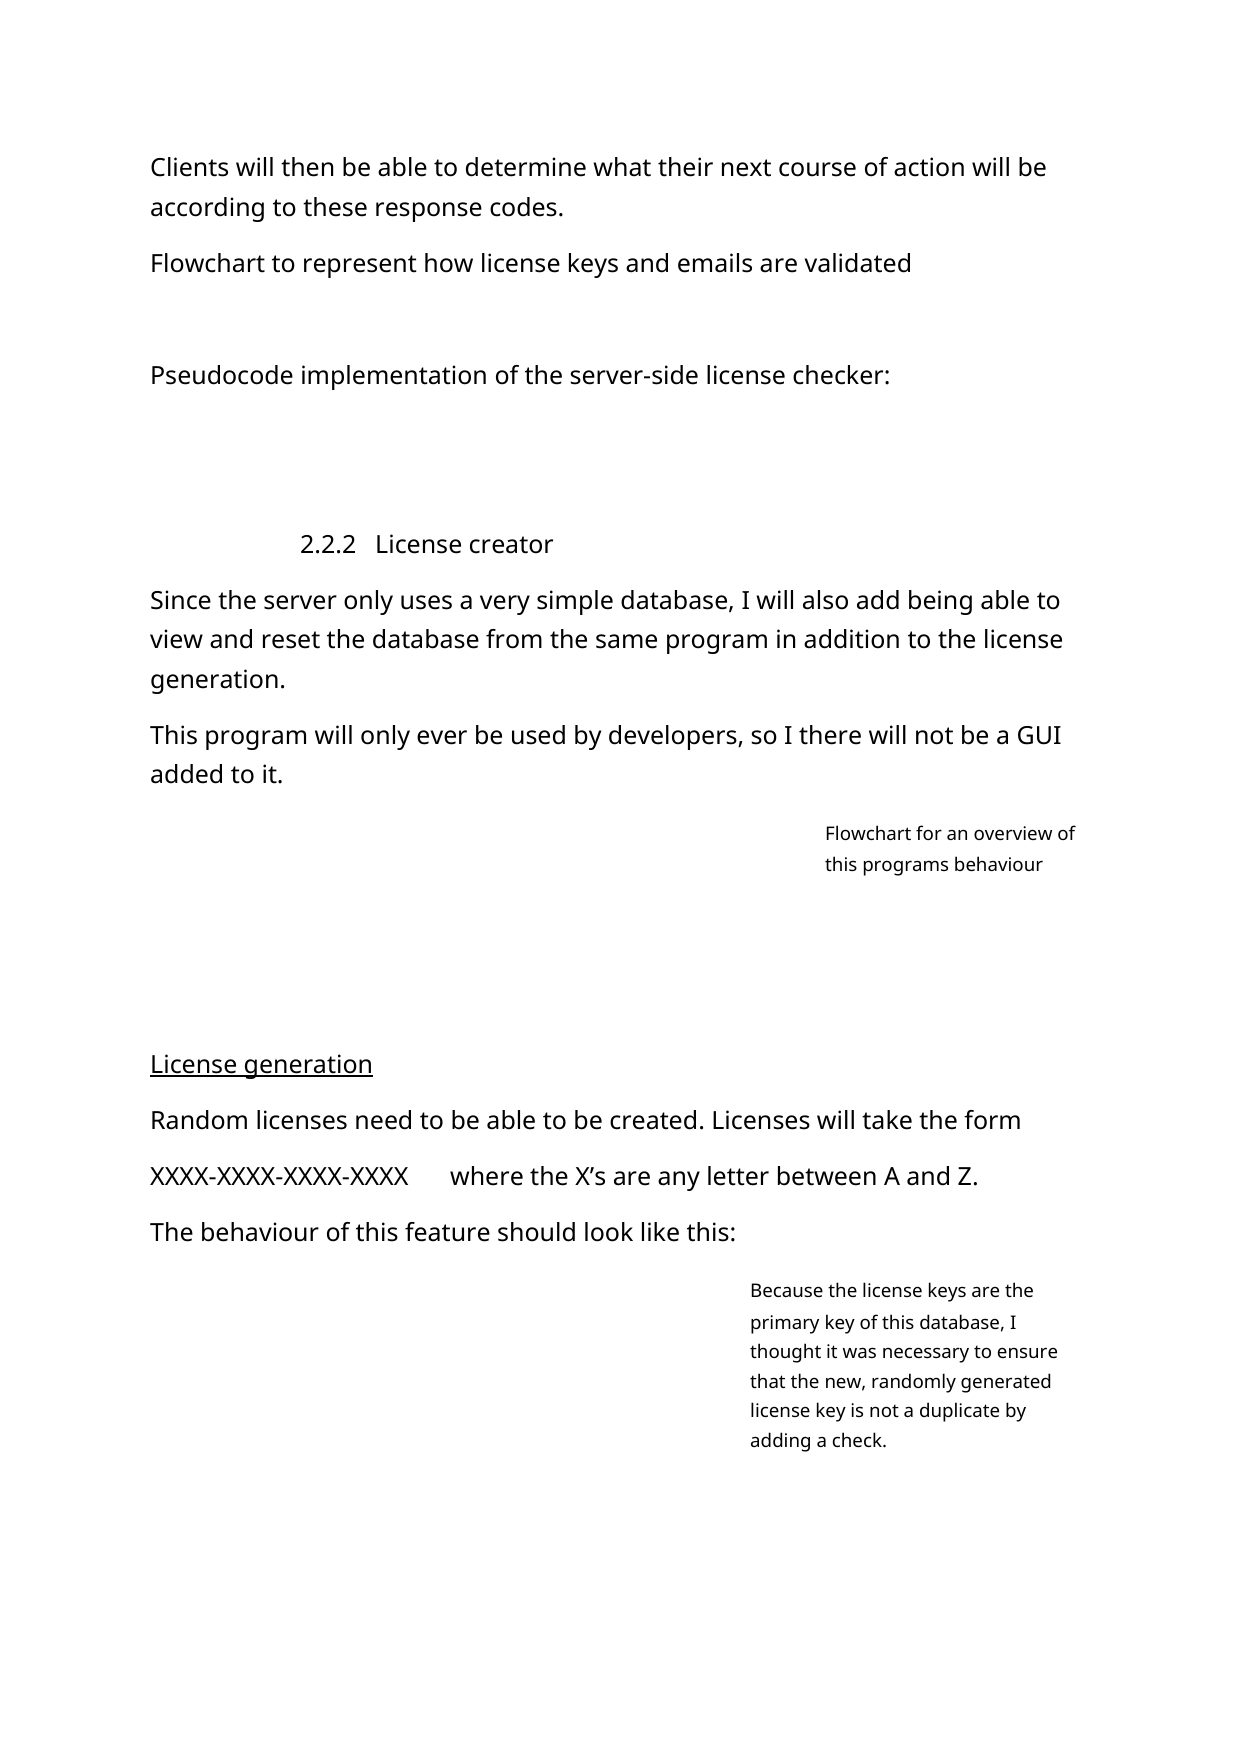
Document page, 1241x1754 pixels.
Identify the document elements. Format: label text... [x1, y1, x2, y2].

text Clients will then be able to determine what their next course of action will be according to these response codes. [150, 150, 1090, 223]
text 2.2.2 License creator [150, 526, 1090, 560]
text This program will only ever be used by developers, so I there will not be a GUI added to it. [150, 718, 1090, 791]
text Flowchart for an overview of this programs behaviour [150, 813, 1090, 877]
text Because the license keys are the primary key of this database, I thought it was necessary to ensure that the new, randomly generated license key is not a duplicate by adding a check. [150, 1271, 1090, 1453]
text Pseudocode implementation of the server-side license checker: [150, 358, 1090, 392]
text The behaviour of this feature should look like this: [150, 1215, 1090, 1249]
text Random licenses need to be able to be created. Licenses will take the form [150, 1102, 1090, 1136]
text License generation [150, 1046, 1090, 1080]
text Since the server only uses a very simple database, I will also add being able to view and reset the database from the same program in addition to the license generation. [150, 582, 1090, 696]
text XXXX-XXXX-XXXX-XXXX where the X’s are any letter between A and Z. [150, 1158, 1090, 1193]
text Flowchart to represent how license keys and emails are validated [150, 246, 1090, 280]
